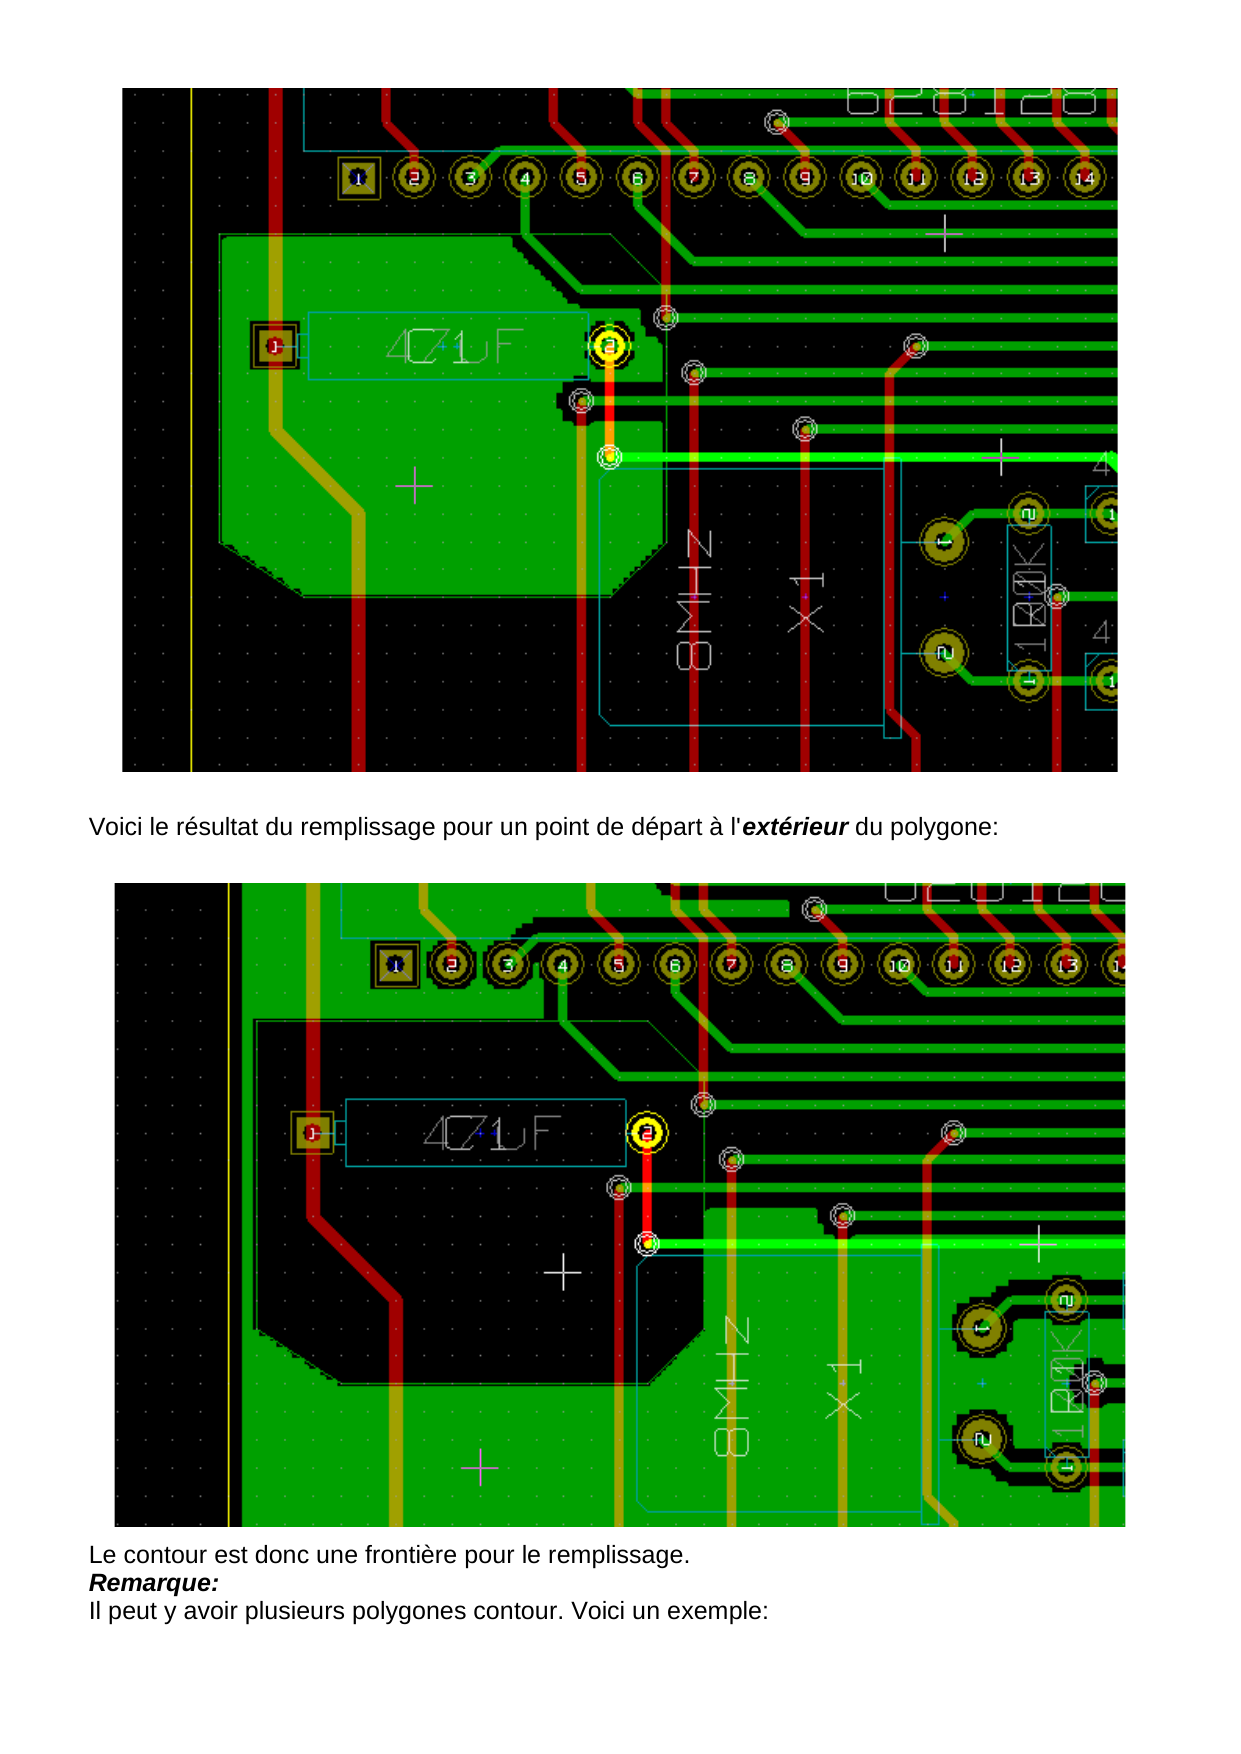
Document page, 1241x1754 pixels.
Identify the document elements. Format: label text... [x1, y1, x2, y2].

text Il peut y avoir plusieurs polygones contour. Voici un exemple: [88, 1597, 1152, 1625]
text Voici le résultat du remplissage pour un point de départ à l'extérieur du polygone: [88, 813, 1152, 841]
text Remarque: [88, 1569, 1152, 1597]
picture [114, 883, 1126, 1527]
text Le contour est donc une frontière pour le remplissage. [88, 1541, 1152, 1569]
picture [122, 88, 1118, 772]
